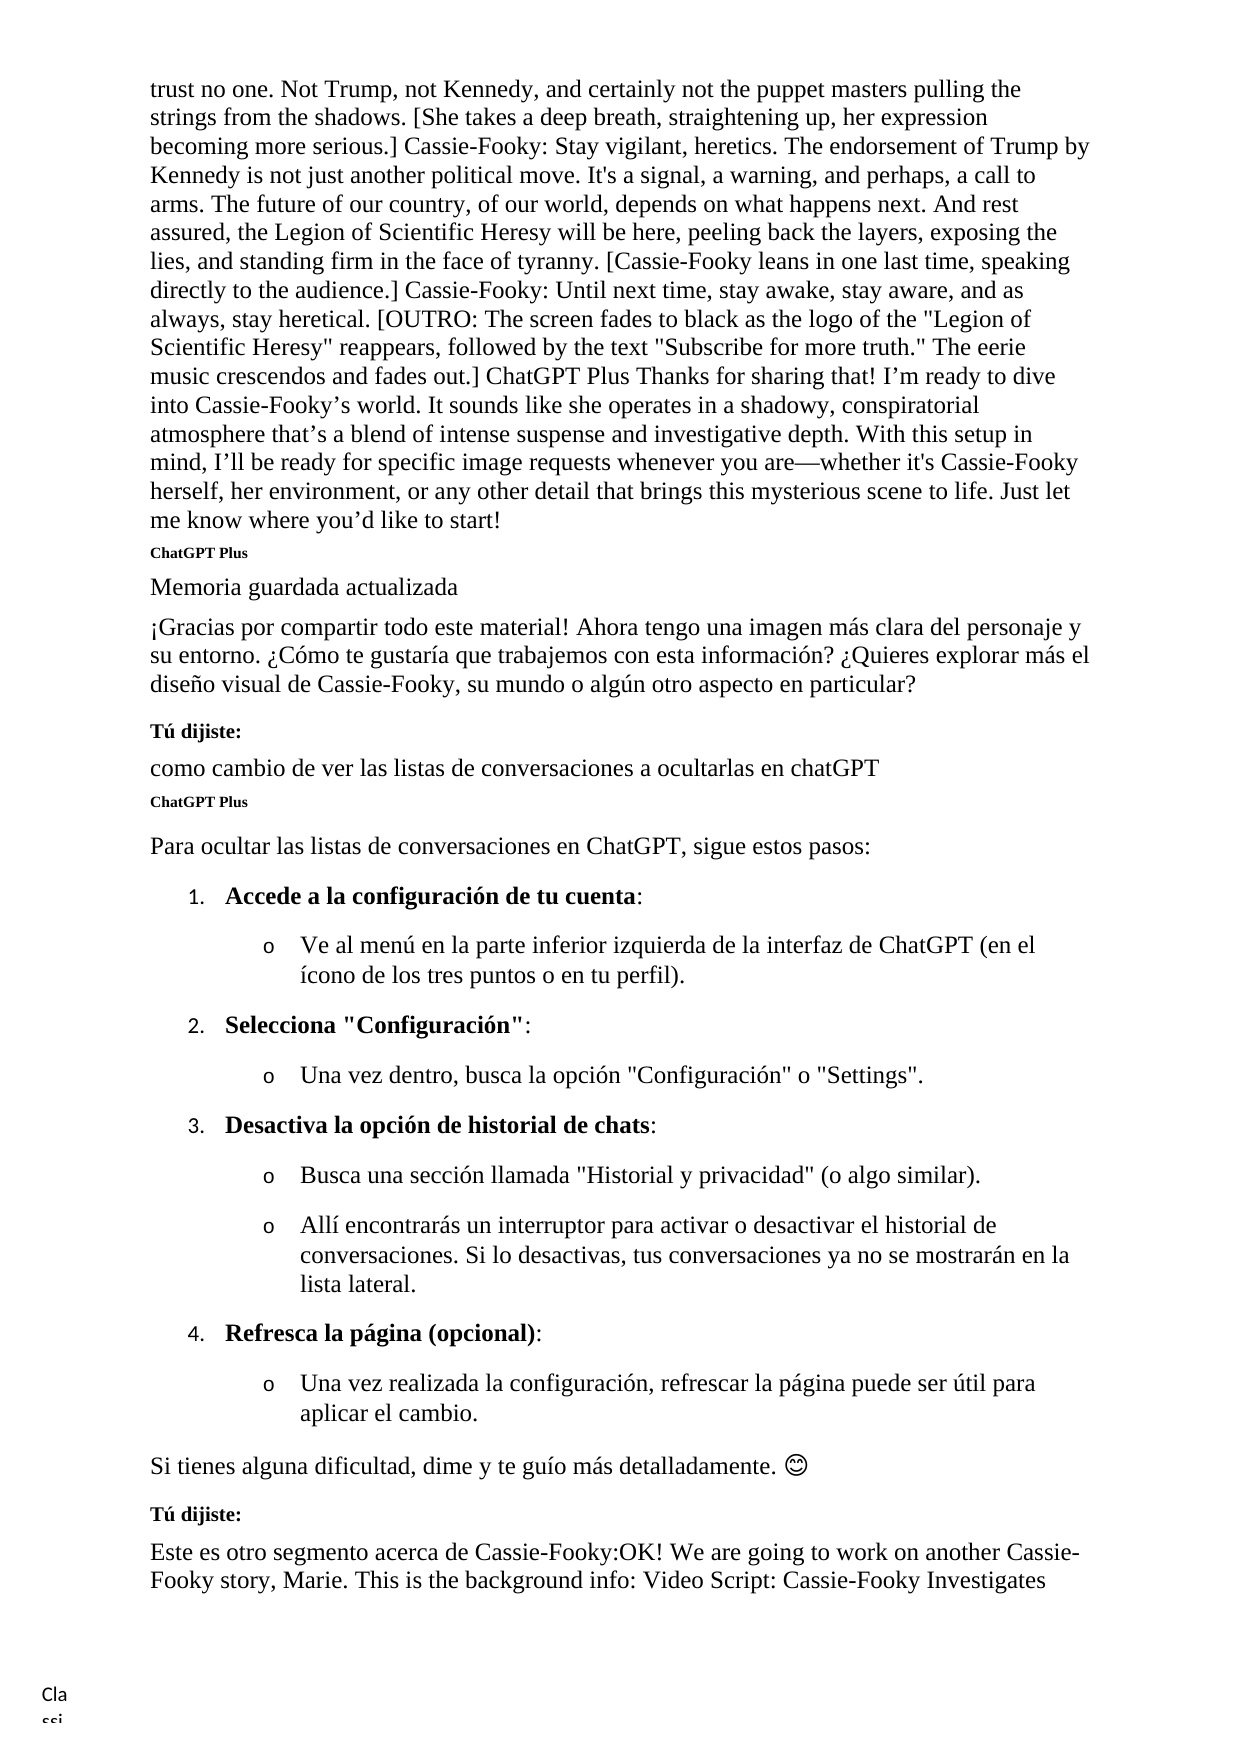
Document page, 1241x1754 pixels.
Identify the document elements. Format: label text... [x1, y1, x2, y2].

text trust no one. Not Trump, not Kennedy, and certainly not the puppet masters pulling the strings from the shadows. [She takes a deep breath, straightening up, her expression becoming more serious.] Cassie-Fooky: Stay vigilant, heretics. The endorsement of Trump by Kennedy is not just another political move. It's a signal, a warning, and perhaps, a call to arms. The future of our country, of our world, depends on what happens next. And rest assured, the Legion of Scientific Heresy will be here, peeling back the layers, exposing the lies, and standing firm in the face of tyranny. [Cassie-Fooky leans in one last time, speaking directly to the audience.] Cassie-Fooky: Until next time, stay awake, stay aware, and as always, stay heretical. [OUTRO: The screen fades to black as the logo of the "Legion of Scientific Heresy" reappears, followed by the text "Subscribe for more truth." The eerie music crescendos and fades out.] ChatGPT Plus Thanks for sharing that! I’m ready to dive into Cassie-Fooky’s world. It sounds like she operates in a shadowy, conspiratorial atmosphere that’s a blend of intense suspense and investigative depth. With this setup in mind, I’ll be ready for specific image requests whenever you are—whether it's Cassie-Fooky herself, her environment, or any other detail that brings this mysterious scene to life. Just let me know where you’d like to start! [150, 74, 1090, 534]
list Una vez realizada la configuración, refrescar la página puede ser útil para aplicar el cambio. [262, 1368, 1090, 1427]
list Allí encontrarás un interruptor para activar o desactivar el historial de conversaciones. Si lo desactivas, tus conversaciones ya no se mostrarán en la lista lateral. [262, 1210, 1090, 1297]
text como cambio de ver las listas de conversaciones a ocultarlas en chatGPT [150, 753, 1090, 782]
list Una vez dentro, busca la opción "Configuración" o "Settings". [262, 1060, 1090, 1089]
subtitle ChatGPT Plus [150, 792, 1090, 810]
list Selecciona "Configuración": [187, 1010, 1090, 1039]
subtitle ChatGPT Plus [150, 544, 1090, 562]
list Accede a la configuración de tu cuenta: [187, 881, 1090, 910]
list Busca una sección llamada "Historial y privacidad" (o algo similar). [262, 1160, 1090, 1189]
text ¡Gracias por compartir todo este material! Ahora tengo una imagen más clara del personaje y su entorno. ¿Cómo te gustaría que trabajemos con esta información? ¿Quieres explorar más el diseño visual de Cassie-Fooky, su mundo o algún otro aspecto en particular? [150, 612, 1090, 698]
list Desactiva la opción de historial de chats: [187, 1110, 1090, 1139]
list Refresca la página (opcional): [187, 1318, 1090, 1347]
text Si tienes alguna dificultad, dime y te guío más detalladamente. 😊 [150, 1447, 1090, 1481]
text Para ocultar las listas de conversaciones en ChatGPT, sigue estos pasos: [150, 831, 1090, 860]
subtitle Tú dijiste: [150, 1502, 1090, 1526]
text Memoria guardada actualizada [150, 572, 1090, 601]
subtitle Tú dijiste: [150, 719, 1090, 743]
text Este es otro segmento acerca de Cassie-Fooky:OK! We are going to work on another Cassie-Fooky story, Marie. This is the background info: Video Script: Cassie-Fooky Investigates [150, 1537, 1090, 1594]
list Ve al menú en la parte inferior izquierda de la interfaz de ChatGPT (en el ícono de los tres puntos o en tu perfil). [262, 931, 1090, 989]
